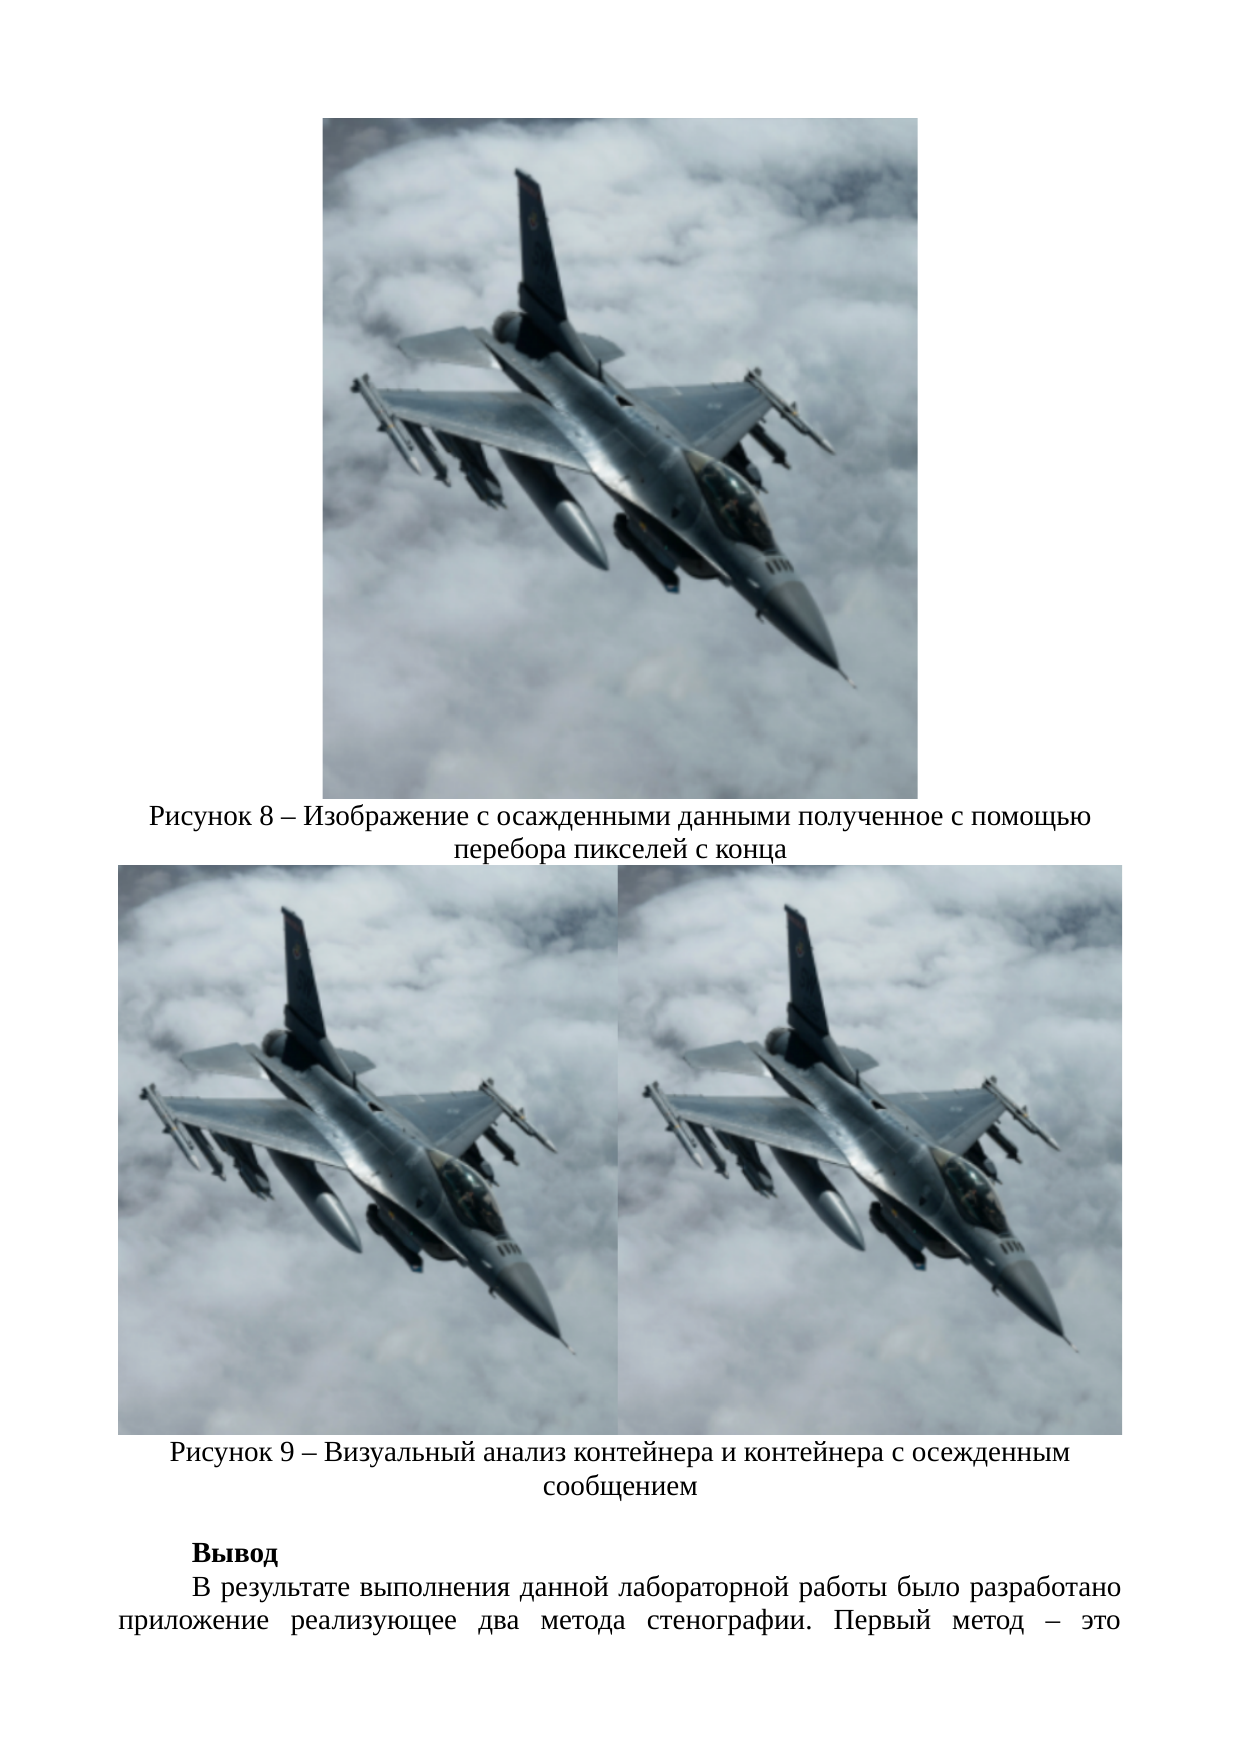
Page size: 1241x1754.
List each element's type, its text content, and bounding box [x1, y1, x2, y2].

picture [322, 118, 918, 799]
text Вывод [118, 1535, 1122, 1569]
text Рисунок 9 – Визуальный анализ контейнера и контейнера с осежденным сообщением [118, 1435, 1122, 1502]
text Рисунок 8 – Изображение с осажденными данными полученное с помощью перебора пикселей с конца [118, 118, 1122, 865]
picture [118, 865, 1123, 1435]
text В результате выполнения данной лабораторной работы было разработано приложение реализующее два метода стенографии. Первый метод – это [118, 1569, 1122, 1636]
